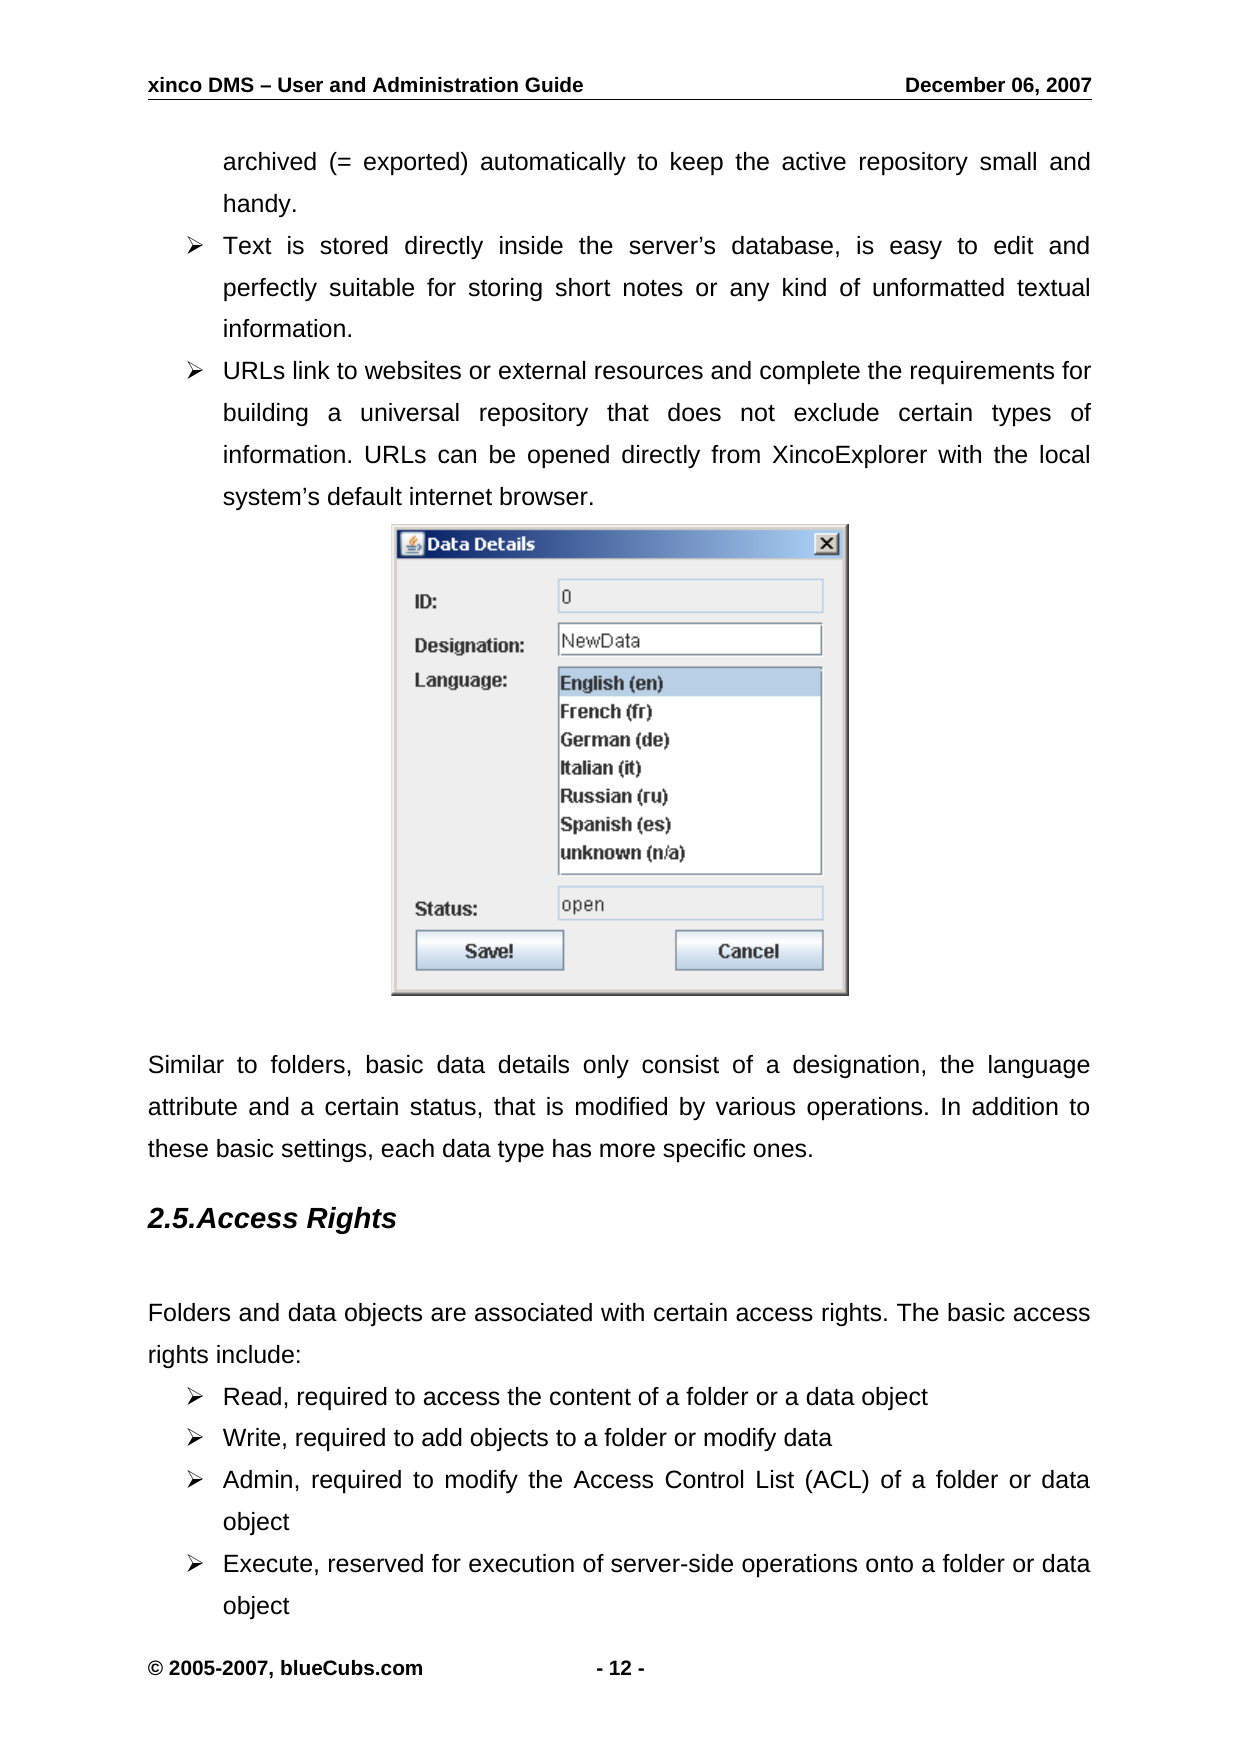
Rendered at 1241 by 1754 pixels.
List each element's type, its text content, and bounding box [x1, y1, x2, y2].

list archived (= exported) automatically to keep the active repository small and handy. [185, 148, 1092, 217]
list Text is stored directly inside the server’s database, is easy to edit and perfectly suitable for storing short notes or any kind of unformatted textual information. [185, 231, 1092, 343]
text Similar to folders, basic data details only consist of a designation, the language attribute and a certain status, that is modified by various operations. In addition to these basic settings, each data type has more specific ones. [148, 1051, 1092, 1163]
list Execute, reserved for execution of server-side operations onto a folder or data object [185, 1550, 1092, 1620]
text Folders and data objects are associated with certain access rights. The basic access rights include: [148, 1298, 1092, 1368]
list Read, required to access the content of a folder or a data object [185, 1382, 1092, 1410]
picture [391, 524, 849, 996]
list Admin, required to modify the Access Control List (ACL) of a folder or data object [185, 1466, 1092, 1536]
list URLs link to websites or external resources and complete the requirements for building a universal repository that does not exclude certain types of information. URLs can be opened directly from XincoExplorer with the local system’s default internet browser. [185, 357, 1092, 511]
subtitle Access Rights [148, 1202, 1092, 1234]
list Write, required to add objects to a folder or modify data [185, 1424, 1092, 1452]
